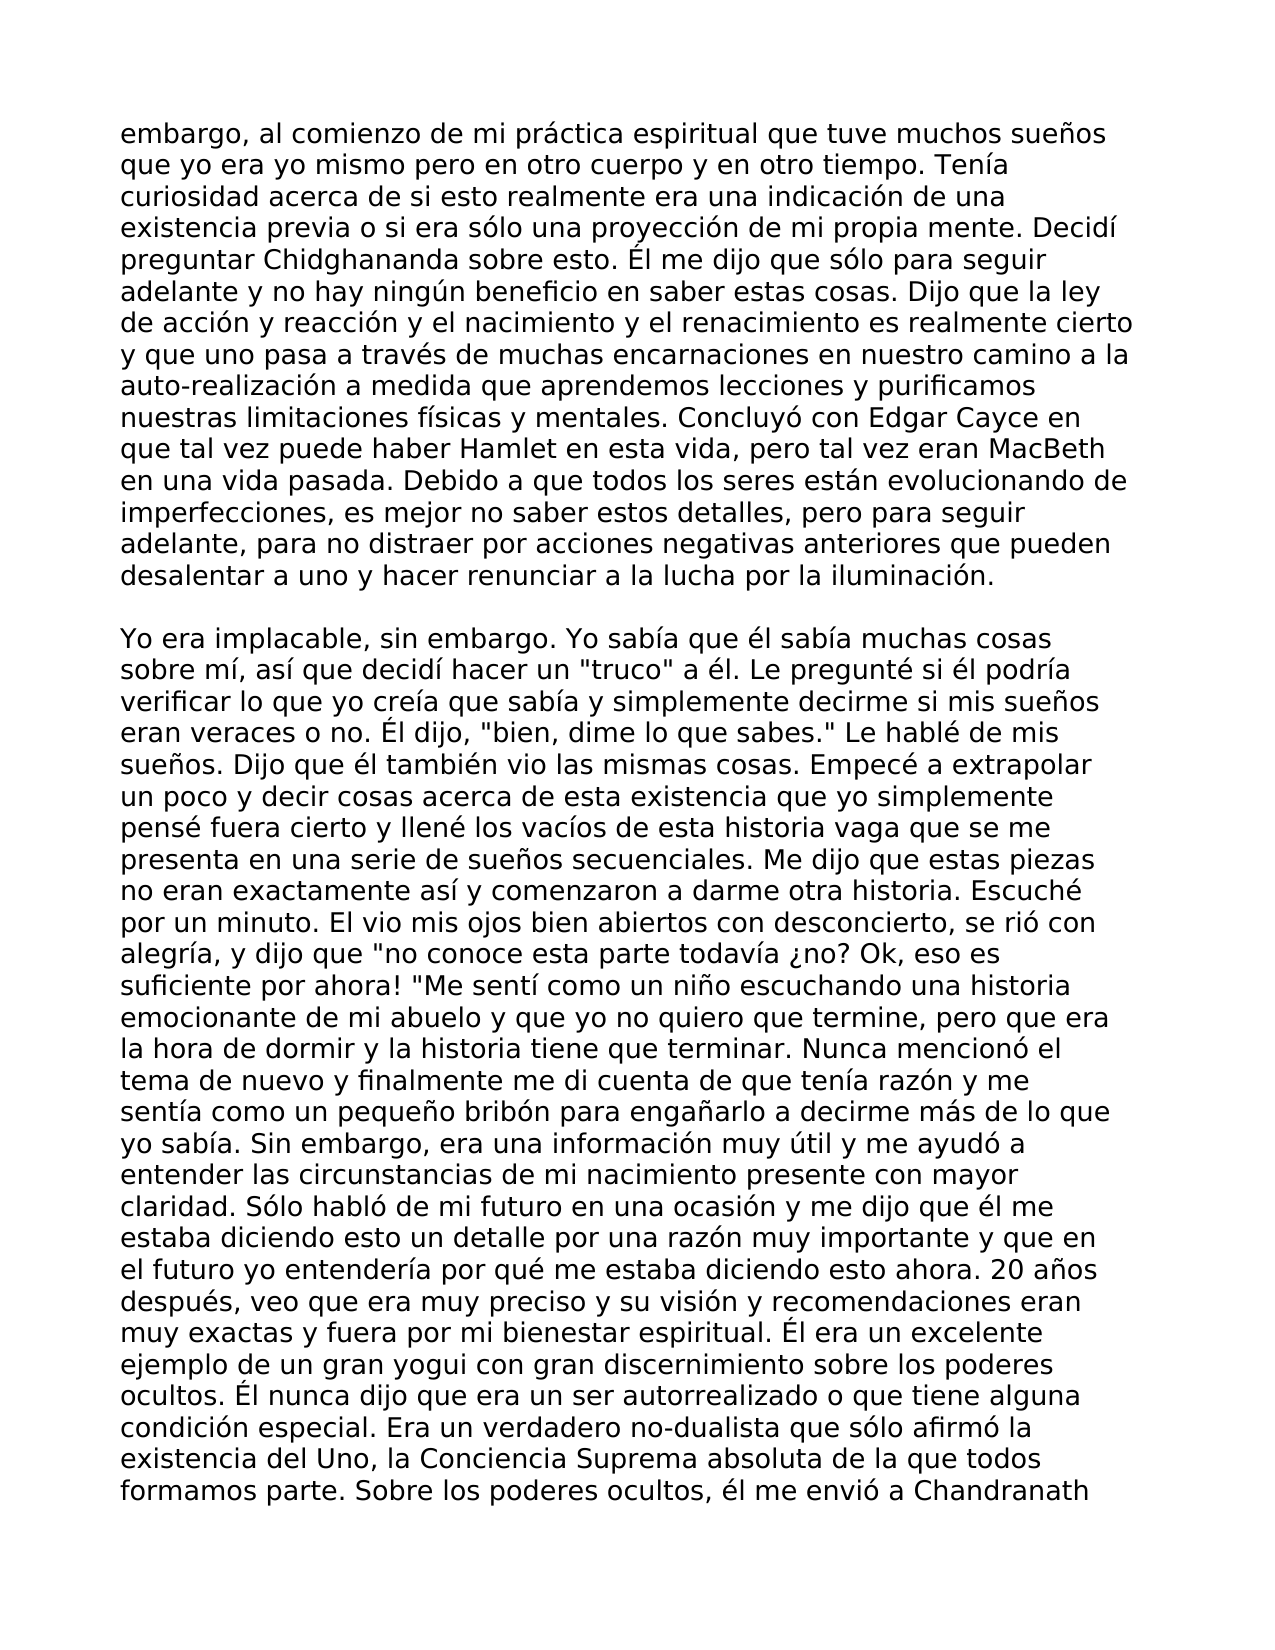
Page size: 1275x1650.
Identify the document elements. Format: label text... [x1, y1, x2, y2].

text embargo, al comienzo de mi práctica espiritual que tuve muchos sueños que yo era yo mismo pero en otro cuerpo y en otro tiempo. Tenía curiosidad acerca de si esto realmente era una indicación de una existencia previa o si era sólo una proyección de mi propia mente. Decidí preguntar Chidghananda sobre esto. Él me dijo que sólo para seguir adelante y no hay ningún beneficio en saber estas cosas. Dijo que la ley de acción y reacción y el nacimiento y el renacimiento es realmente cierto y que uno pasa a través de muchas encarnaciones en nuestro camino a la auto-realización a medida que aprendemos lecciones y purificamos nuestras limitaciones físicas y mentales. Concluyó con Edgar Cayce en que tal vez puede haber Hamlet en esta vida, pero tal vez eran MacBeth en una vida pasada. Debido a que todos los seres están evolucionando de imperfecciones, es mejor no saber estos detalles, pero para seguir adelante, para no distraer por acciones negativas anteriores que pueden desalentar a uno y hacer renunciar a la lucha por la iluminación. [120, 118, 1141, 592]
text Yo era implacable, sin embargo. Yo sabía que él sabía muchas cosas sobre mí, así que decidí hacer un "truco" a él. Le pregunté si él podría verificar lo que yo creía que sabía y simplemente decirme si mis sueños eran veraces o no. Él dijo, "bien, dime lo que sabes." Le hablé de mis sueños. Dijo que él también vio las mismas cosas. Empecé a extrapolar un poco y decir cosas acerca de esta existencia que yo simplemente pensé fuera cierto y llené los vacíos de esta historia vaga que se me presenta en una serie de sueños secuenciales. Me dijo que estas piezas no eran exactamente así y comenzaron a darme otra historia. Escuché por un minuto. El vio mis ojos bien abiertos con desconcierto, se rió con alegría, y dijo que "no conoce esta parte todavía ¿no? Ok, eso es suficiente por ahora! "Me sentí como un niño escuchando una historia emocionante de mi abuelo y que yo no quiero que termine, pero que era la hora de dormir y la historia tiene que terminar. Nunca mencionó el tema de nuevo y finalmente me di cuenta de que tenía razón y me sentía como un pequeño bribón para engañarlo a decirme más de lo que yo sabía. Sin embargo, era una información muy útil y me ayudó a entender las circunstancias de mi nacimiento presente con mayor claridad. Sólo habló de mi futuro en una ocasión y me dijo que él me estaba diciendo esto un detalle por una razón muy importante y que en el futuro yo entendería por qué me estaba diciendo esto ahora. 20 años después, veo que era muy preciso y su visión y recomendaciones eran muy exactas y fuera por mi bienestar espiritual. Él era un excelente ejemplo de un gran yogui con gran discernimiento sobre los poderes ocultos. Él nunca dijo que era un ser autorrealizado o que tiene alguna condición especial. Era un verdadero no-dualista que sólo afirmó la existencia del Uno, la Conciencia Suprema absoluta de la que todos formamos parte. Sobre los poderes ocultos, él me envió a Chandranath [120, 623, 1119, 1507]
